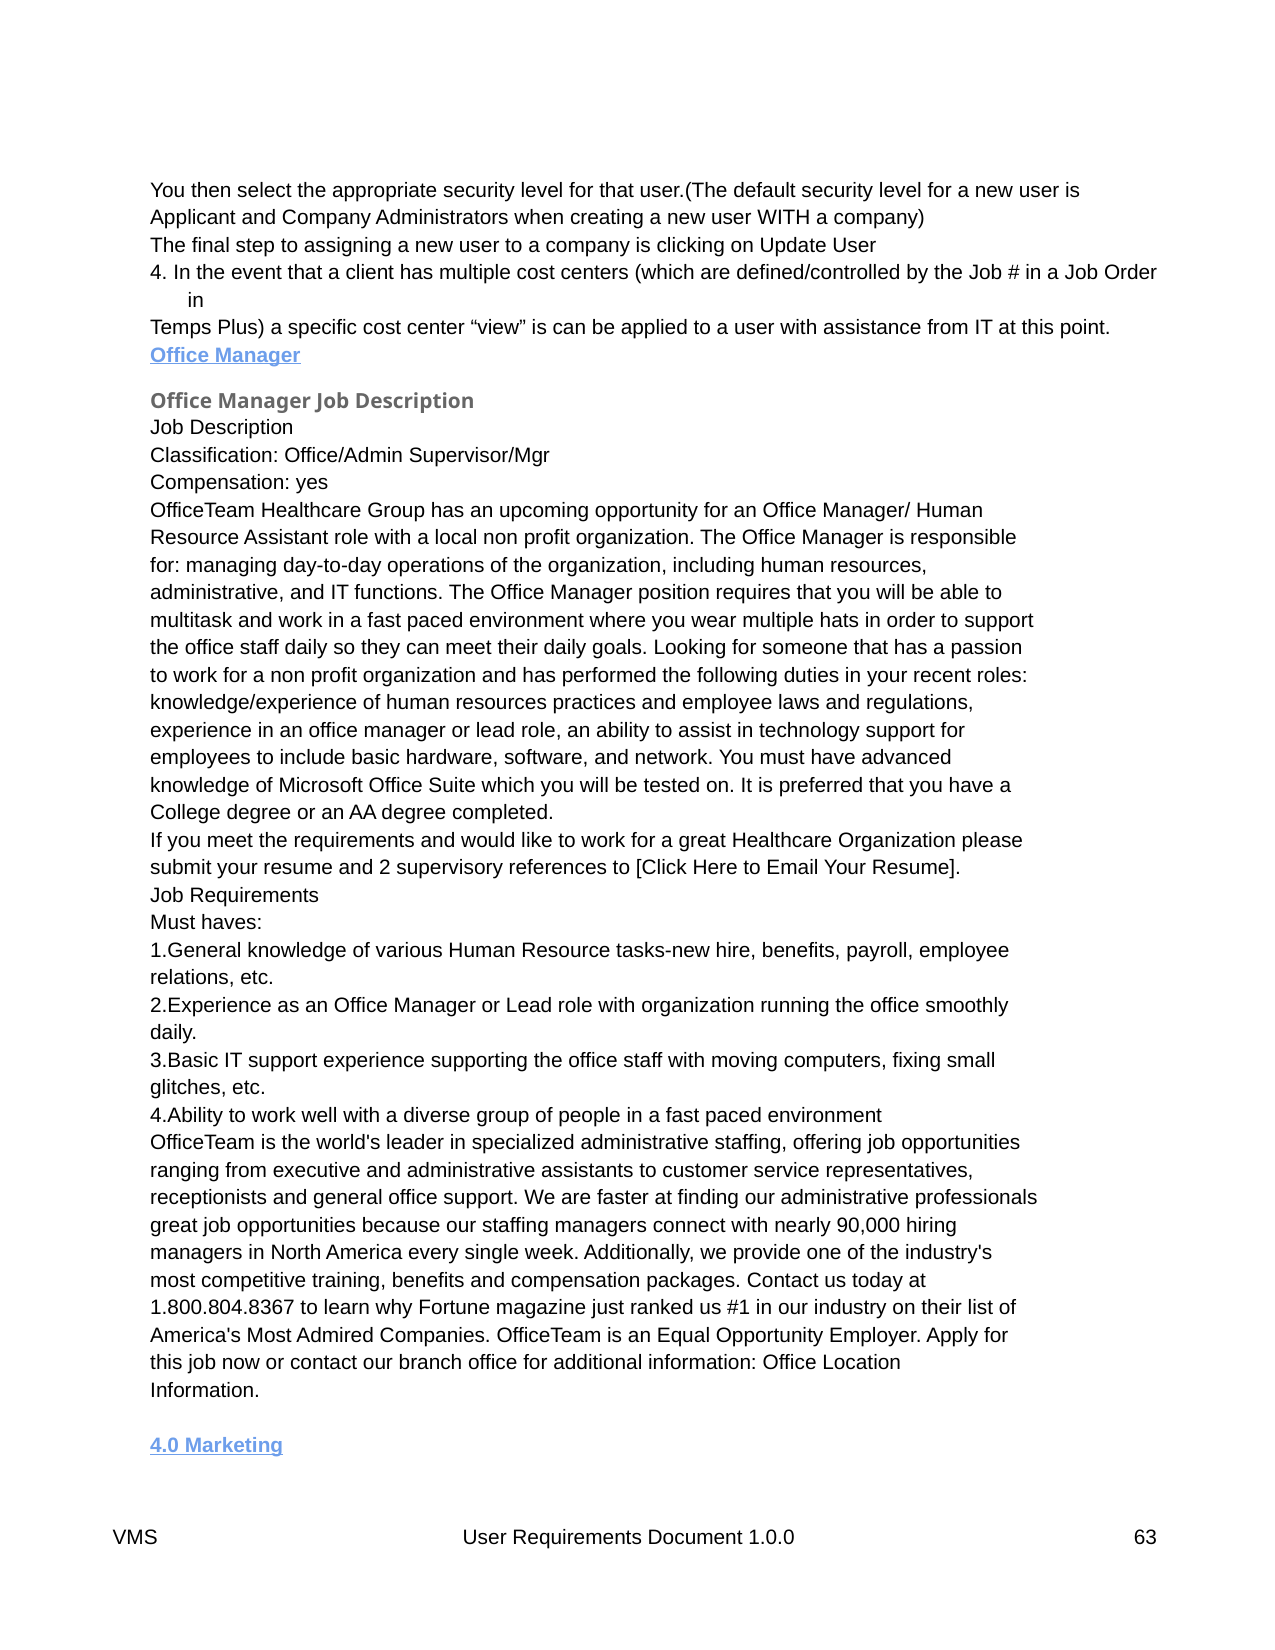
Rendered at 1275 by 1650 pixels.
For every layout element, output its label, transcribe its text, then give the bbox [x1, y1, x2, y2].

text multitask and work in a fast paced environment where you wear multiple hats in order to support [150, 608, 1162, 632]
text College degree or an AA degree completed. [150, 800, 1162, 824]
text managers in North America every single week. Additionally, we provide one of the industry's [150, 1240, 1162, 1264]
text Information. [150, 1378, 1162, 1402]
text great job opportunities because our staffing managers connect with nearly 90,000 hiring [150, 1213, 1162, 1237]
text this job now or contact our branch office for additional information: Office Location [150, 1350, 1162, 1374]
text for: managing day-to-day operations of the organization, including human resources, [150, 553, 1162, 577]
text Resource Assistant role with a local non profit organization. The Office Manager is responsible [150, 525, 1162, 549]
text The final step to assigning a new user to a company is clicking on Update User [150, 232, 1162, 256]
text administrative, and IT functions. The Office Manager position requires that you will be able to [150, 580, 1162, 604]
subtitle Office Manager Job Description [150, 387, 1162, 415]
text If you meet the requirements and would like to work for a great Healthcare Organization please [150, 828, 1162, 852]
text 4. In the event that a client has multiple cost centers (which are defined/controlled by the Job # in a Job Order in [150, 260, 1162, 311]
text America's Most Admired Companies. OfficeTeam is an Equal Opportunity Employer. Apply for [150, 1323, 1162, 1347]
text 4.Ability to work well with a diverse group of people in a fast paced environment [150, 1103, 1162, 1127]
text OfficeTeam Healthcare Group has an upcoming opportunity for an Office Manager/ Human [150, 498, 1162, 522]
text Applicant and Company Administrators when creating a new user WITH a company) [150, 205, 1162, 229]
text experience in an office manager or lead role, an ability to assist in technology support for [150, 718, 1162, 742]
text Must haves: [150, 910, 1162, 934]
text 1.General knowledge of various Human Resource tasks-new hire, benefits, payroll, employee [150, 938, 1162, 962]
text daily. [150, 1020, 1162, 1044]
subtitle 4.0 Marketing [150, 1433, 1162, 1457]
text knowledge of Microsoft Office Suite which you will be tested on. It is preferred that you have a [150, 773, 1162, 797]
text ranging from executive and administrative assistants to customer service representatives, [150, 1158, 1162, 1182]
text Temps Plus) a specific cost center “view” is can be applied to a user with assistance from IT at this point. [150, 315, 1162, 339]
text 3.Basic IT support experience supporting the office staff with moving computers, fixing small [150, 1048, 1162, 1072]
subtitle Office Manager [150, 342, 1162, 366]
text the office staff daily so they can meet their daily goals. Looking for someone that has a passion [150, 635, 1162, 659]
text receptionists and general office support. We are faster at finding our administrative professionals [150, 1185, 1162, 1209]
text 1.800.804.8367 to learn why Fortune magazine just ranked us #1 in our industry on their list of [150, 1295, 1162, 1319]
text OfficeTeam is the world's leader in specialized administrative staffing, offering job opportunities [150, 1130, 1162, 1154]
text Compensation: yes [150, 470, 1162, 494]
text to work for a non profit organization and has performed the following duties in your recent roles: [150, 663, 1162, 687]
text 2.Experience as an Office Manager or Lead role with organization running the office smoothly [150, 993, 1162, 1017]
text employees to include basic hardware, software, and network. You must have advanced [150, 745, 1162, 769]
text Classification: Office/Admin Supervisor/Mgr [150, 443, 1162, 467]
text knowledge/experience of human resources practices and employee laws and regulations, [150, 690, 1162, 714]
text glitches, etc. [150, 1075, 1162, 1099]
text submit your resume and 2 supervisory references to [Click Here to Email Your Resume]. [150, 855, 1162, 879]
text You then select the appropriate security level for that user.(The default security level for a new user is [150, 177, 1162, 201]
text Job Description [150, 415, 1162, 439]
text Job Requirements [150, 883, 1162, 907]
text most competitive training, benefits and compensation packages. Contact us today at [150, 1268, 1162, 1292]
text relations, etc. [150, 965, 1162, 989]
